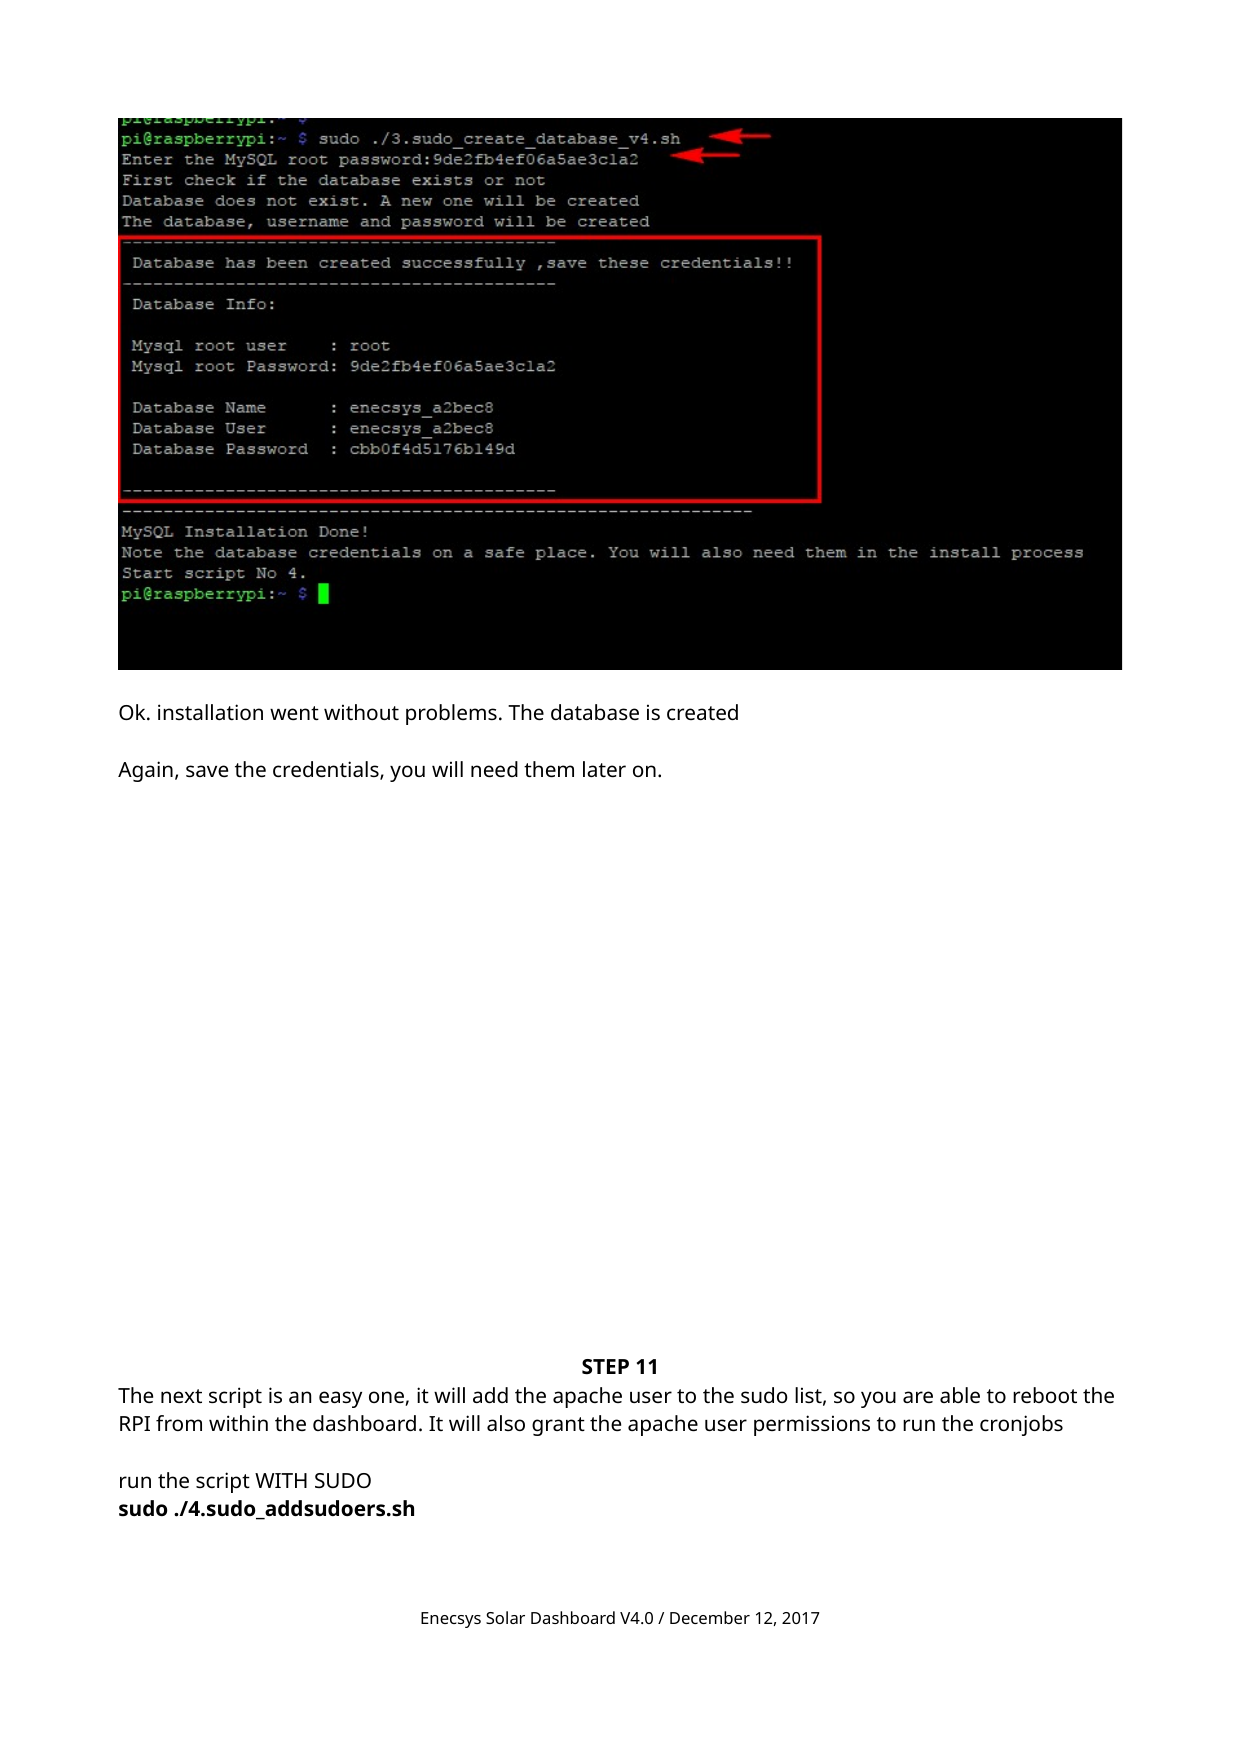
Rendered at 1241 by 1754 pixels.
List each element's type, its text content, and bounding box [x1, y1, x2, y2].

text Again, save the credentials, you will need them later on. [118, 755, 1122, 783]
text Ok. installation went without problems. The database is created [118, 698, 1122, 727]
text STEP 11 [118, 1352, 1122, 1381]
picture [118, 118, 1123, 670]
text sudo ./4.sudo_addsudoers.sh [118, 1494, 1122, 1523]
text run the script WITH SUDO [118, 1466, 1122, 1494]
text The next script is an easy one, it will add the apache user to the sudo list, so you are able to reboot the RPI from within the dashboard. It will also grant the apache user permissions to run the cronjobs [118, 1381, 1122, 1438]
